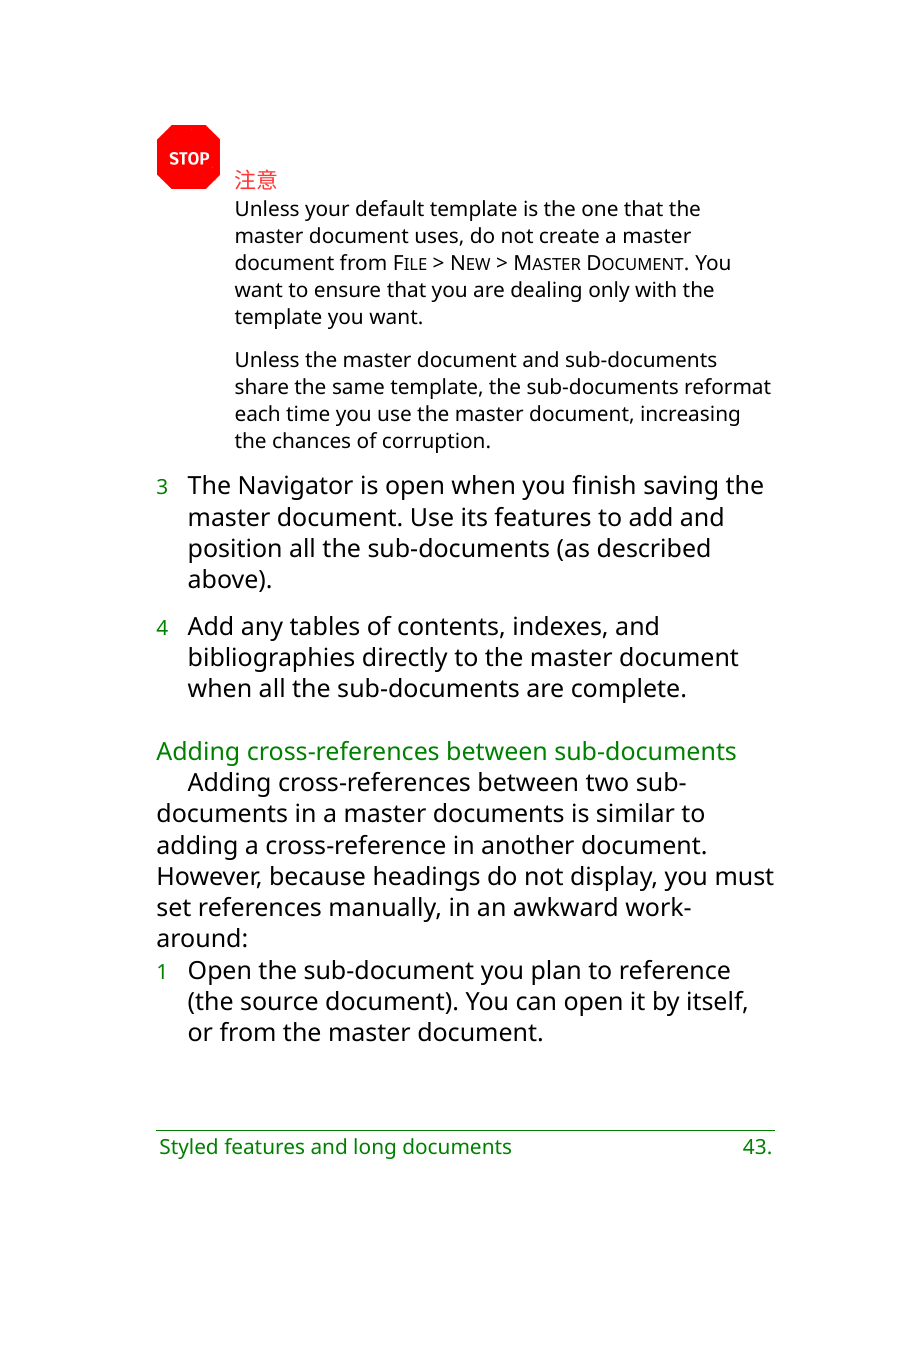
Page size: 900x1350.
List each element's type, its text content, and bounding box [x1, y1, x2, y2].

text Adding cross-references between two sub-documents in a master documents is similar to adding a cross-reference in another document. However, because headings do not display, you must set references manually, in an awkward work-around: [156, 767, 775, 954]
list The Navigator is open when you finish saving the master document. Use its features to add and position all the sub-documents (as described above). [156, 470, 775, 595]
picture [157, 125, 220, 189]
list 注意 [156, 125, 775, 195]
text Unless your default template is the one that the master document uses, do not create a master document from File > New > Master Document. You want to ensure that you are dealing only with the template you want. [234, 195, 775, 330]
subtitle Adding cross-references between sub-documents [156, 735, 775, 767]
list Open the sub-document you plan to reference (the source document). You can open it by itself, or from the master document. [156, 954, 775, 1048]
list Add any tables of contents, indexes, and bibliographies directly to the master document when all the sub-documents are complete. [156, 610, 775, 704]
text Unless the master document and sub-documents share the same template, the sub-documents reformat each time you use the master document, increasing the chances of corruption. [234, 346, 775, 454]
